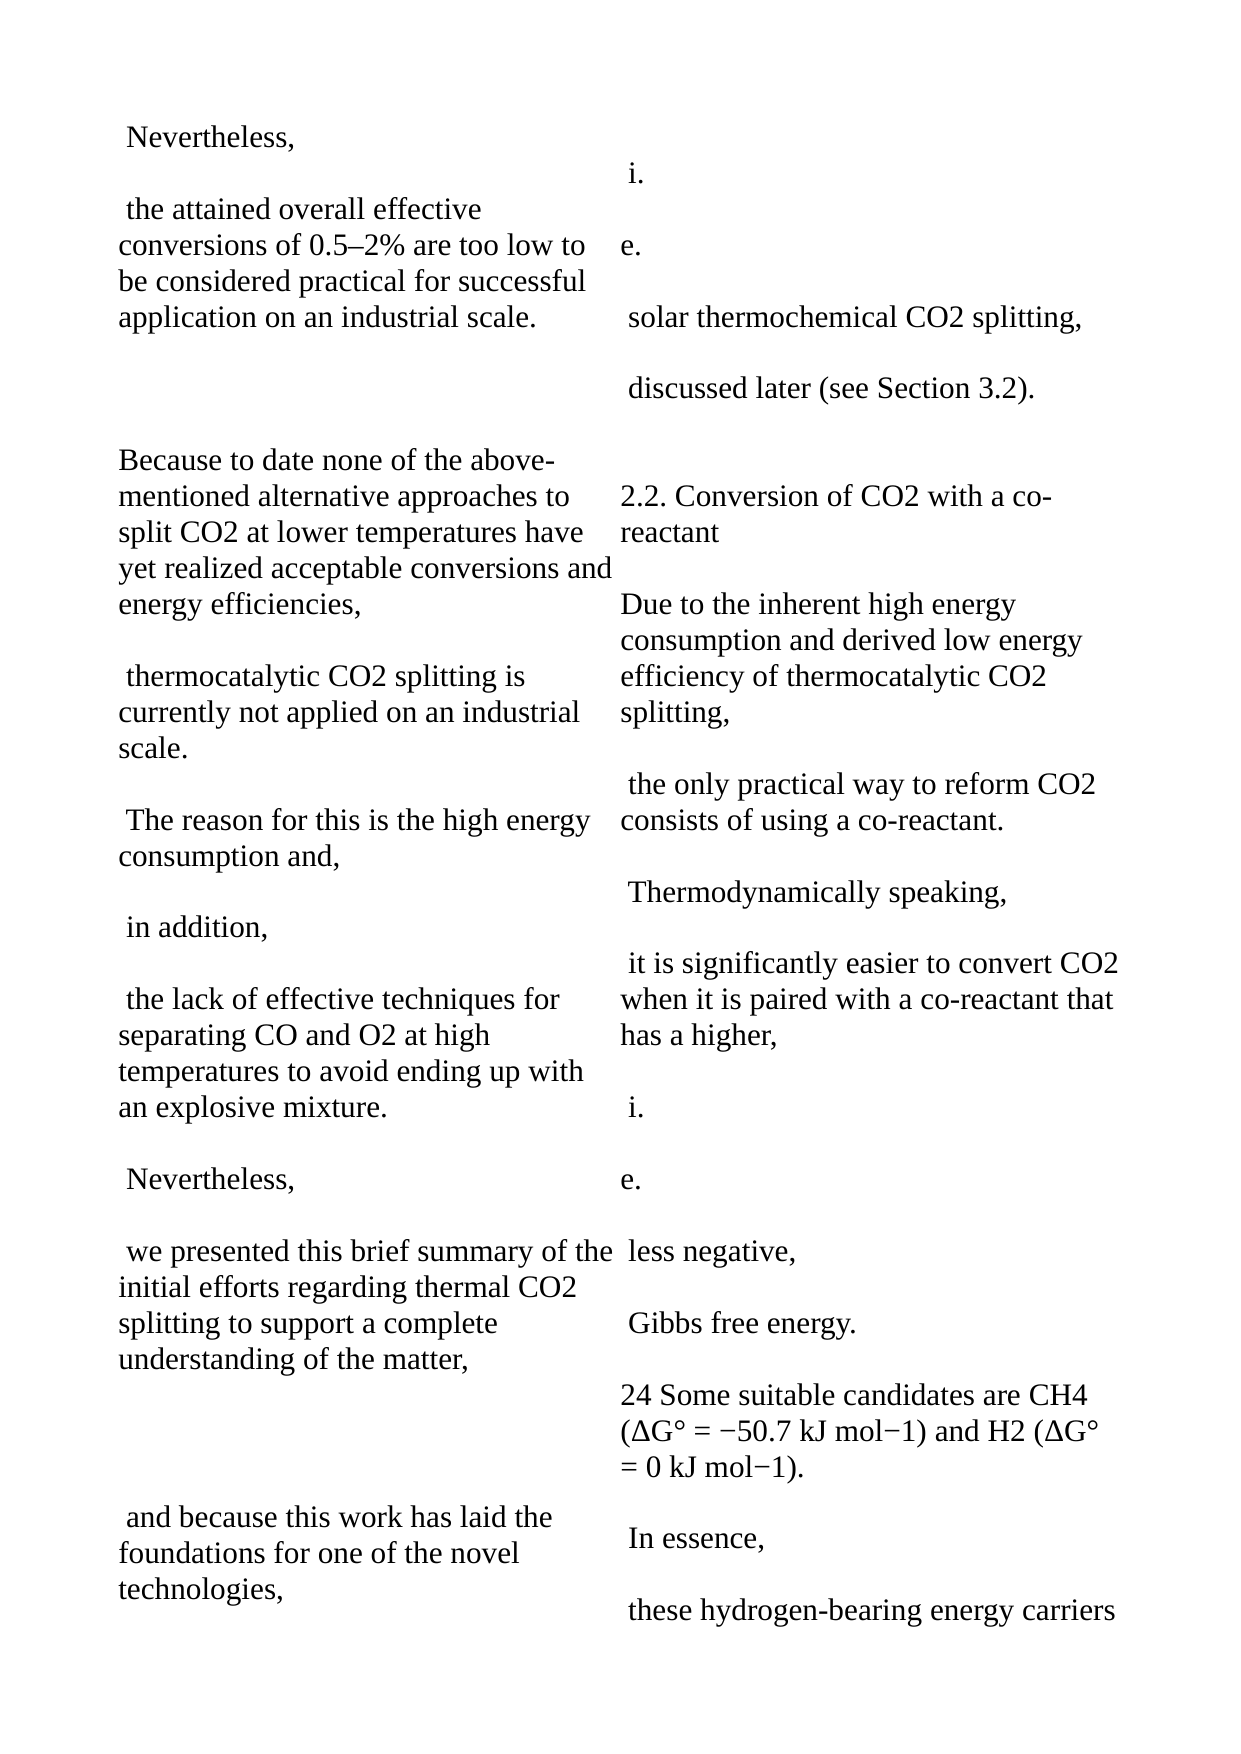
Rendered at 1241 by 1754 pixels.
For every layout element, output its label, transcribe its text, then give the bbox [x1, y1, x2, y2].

text e. [620, 1160, 1122, 1196]
text the attained overall effective conversions of 0.5–2% are too low to be considered practical for successful application on an industrial scale. [118, 190, 620, 334]
text solar thermochemical CO2 splitting, [620, 298, 1122, 334]
text 24 Some suitable candidates are CH4 (ΔG° = −50.7 kJ mol−1) and H2 (ΔG° = 0 kJ mol−1). [620, 1376, 1122, 1484]
text Nevertheless, [118, 1160, 620, 1196]
text we presented this brief summary of the initial efforts regarding thermal CO2 splitting to support a complete understanding of the matter, [118, 1232, 620, 1376]
text the lack of effective techniques for separating CO and O2 at high temperatures to avoid ending up with an explosive mixture. [118, 981, 620, 1124]
text discussed later (see Section 3.2). [620, 370, 1122, 406]
text e. [620, 226, 1122, 262]
text less negative, [620, 1232, 1122, 1268]
text Due to the inherent high energy consumption and derived low energy efficiency of thermocatalytic CO2 splitting, [620, 585, 1122, 729]
text Nevertheless, [118, 118, 620, 154]
text it is significantly easier to convert CO2 when it is paired with a co-reactant that has a higher, [620, 945, 1122, 1052]
text thermocatalytic CO2 splitting is currently not applied on an industrial scale. [118, 657, 620, 765]
text The reason for this is the high energy consumption and, [118, 801, 620, 873]
text Thermodynamically speaking, [620, 873, 1122, 909]
text In essence, [620, 1520, 1122, 1556]
text Gibbs free energy. [620, 1304, 1122, 1340]
text i. [620, 1088, 1122, 1124]
text in addition, [118, 909, 620, 945]
text 2.2. Conversion of CO2 with a co-reactant [620, 477, 1122, 549]
text Because to date none of the above-mentioned alternative approaches to split CO2 at lower temperatures have yet realized acceptable conversions and energy efficiencies, [118, 442, 620, 621]
text and because this work has laid the foundations for one of the novel technologies, [118, 1498, 620, 1606]
text i. [620, 154, 1122, 190]
text these hydrogen-bearing energy carriers [620, 1592, 1122, 1627]
text the only practical way to reform CO2 consists of using a co-reactant. [620, 765, 1122, 837]
